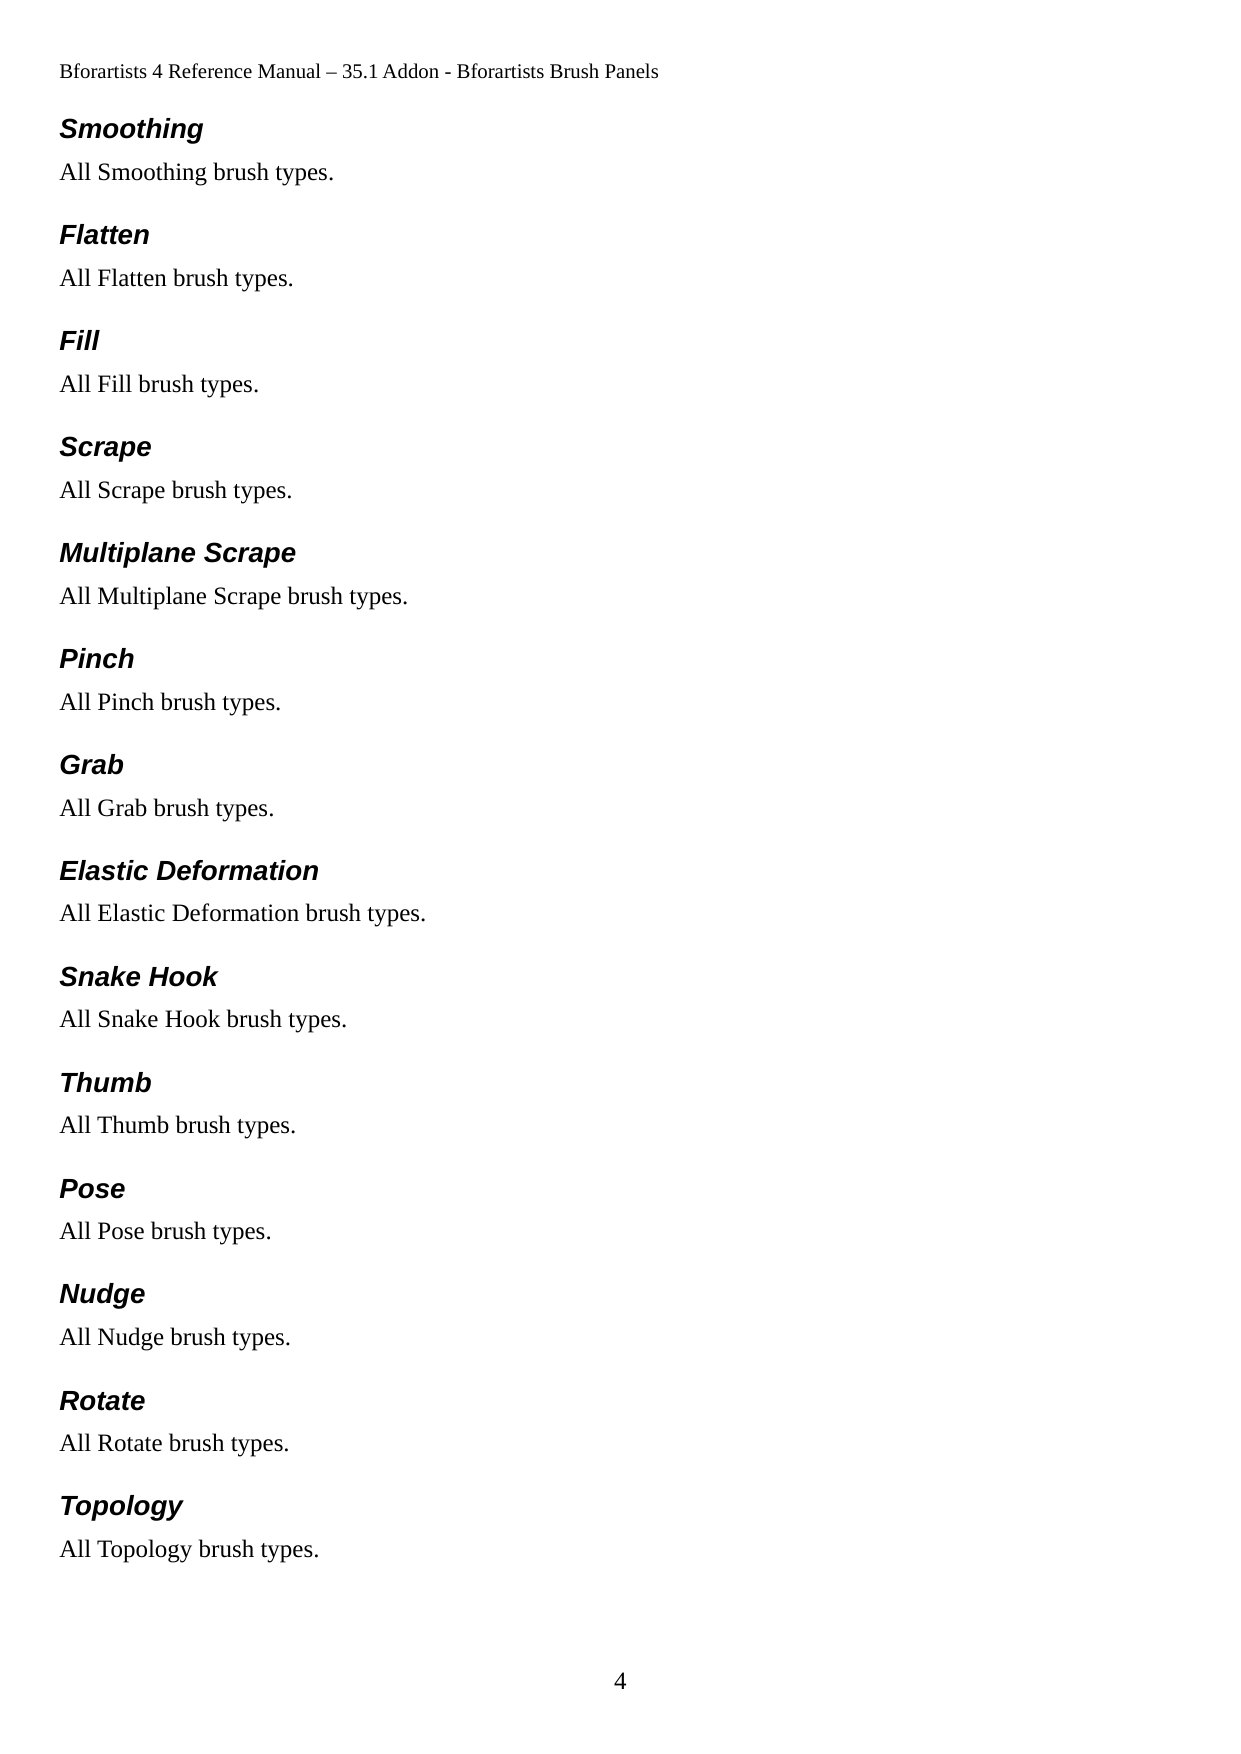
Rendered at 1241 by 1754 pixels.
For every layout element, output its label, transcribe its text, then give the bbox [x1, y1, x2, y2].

subtitle Scrape [59, 430, 1181, 462]
subtitle Multiplane Scrape [59, 536, 1181, 568]
subtitle Topology [59, 1490, 1181, 1522]
text All Snake Hook brush types. [59, 1004, 1181, 1033]
text All Topology brush types. [59, 1534, 1181, 1563]
subtitle Thumb [59, 1066, 1181, 1098]
subtitle Elastic Deformation [59, 854, 1181, 886]
text All Smoothing brush types. [59, 157, 1181, 186]
subtitle Fill [59, 324, 1181, 356]
text All Fill brush types. [59, 369, 1181, 398]
text All Nudge brush types. [59, 1322, 1181, 1351]
text All Thumb brush types. [59, 1110, 1181, 1139]
text All Grab brush types. [59, 793, 1181, 821]
text All Flatten brush types. [59, 263, 1181, 292]
subtitle Pinch [59, 642, 1181, 674]
subtitle Rotate [59, 1384, 1181, 1416]
text All Pose brush types. [59, 1216, 1181, 1245]
text All Multiplane Scrape brush types. [59, 581, 1181, 609]
text All Rotate brush types. [59, 1428, 1181, 1457]
subtitle Snake Hook [59, 960, 1181, 992]
subtitle Smoothing [59, 113, 1181, 144]
subtitle Pose [59, 1172, 1181, 1204]
subtitle Flatten [59, 218, 1181, 250]
text All Elastic Deformation brush types. [59, 898, 1181, 927]
text All Scrape brush types. [59, 475, 1181, 503]
subtitle Nudge [59, 1278, 1181, 1310]
subtitle Grab [59, 748, 1181, 780]
text All Pinch brush types. [59, 687, 1181, 715]
